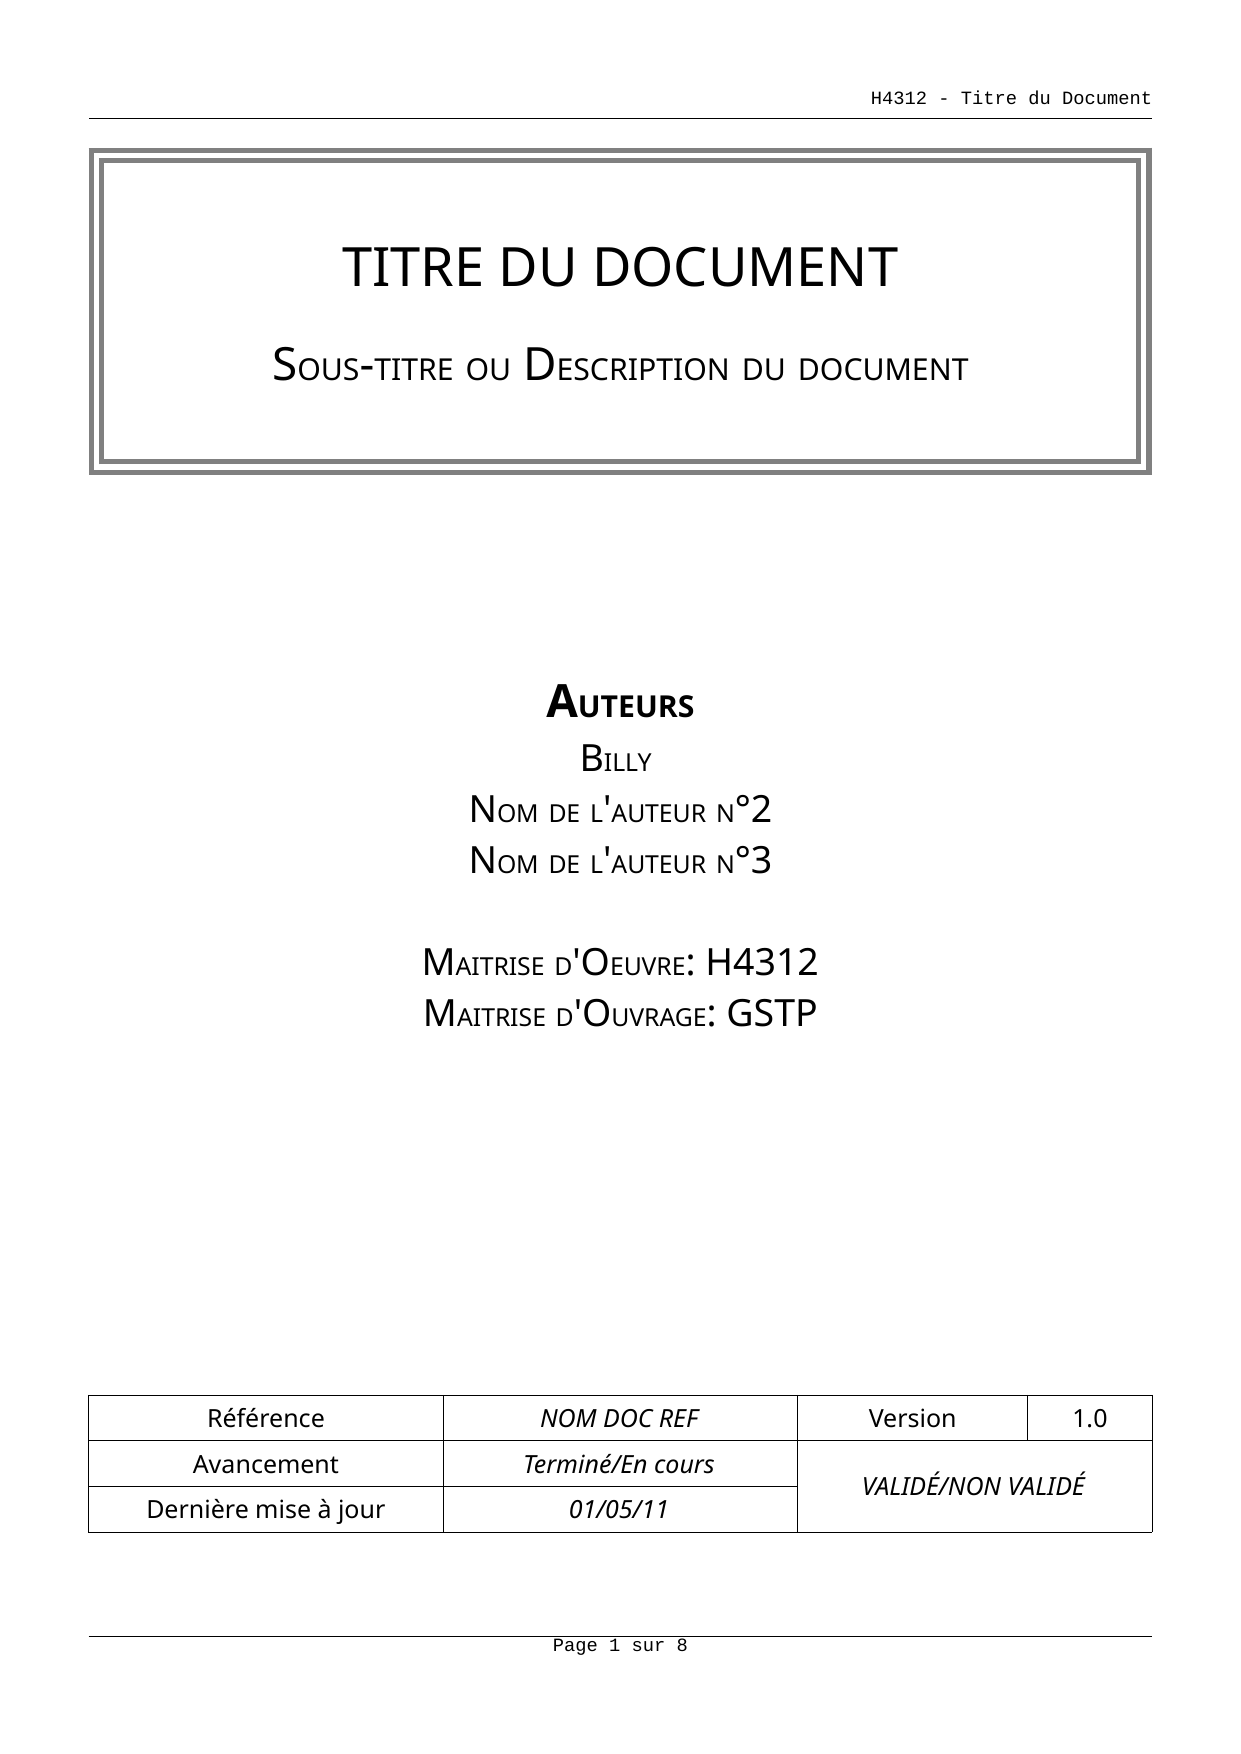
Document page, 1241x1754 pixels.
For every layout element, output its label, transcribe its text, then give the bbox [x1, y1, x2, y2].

table_cell Dernière mise à jour [89, 1487, 443, 1532]
table_cell 01/05/11 [444, 1487, 797, 1532]
text Nom de l'auteur n°3 [88, 833, 1152, 884]
table_header NOM DOC REF [444, 1396, 797, 1440]
table_cell Terminé/En cours [444, 1441, 797, 1486]
table_header Version [798, 1396, 1027, 1440]
table_cell Avancement [89, 1441, 443, 1486]
table_header 1.0 [1028, 1396, 1152, 1440]
text Maitrise d'Ouvrage: GSTP [88, 986, 1152, 1037]
text Maitrise d'Oeuvre: H4312 [88, 935, 1152, 986]
text Titre du Document [104, 210, 1136, 302]
text Nom de l'auteur n°2 [88, 782, 1152, 833]
text Sous-titre ou Description du document [104, 313, 1136, 376]
table_header Référence [89, 1396, 443, 1440]
text Billy [88, 731, 1152, 782]
text [1141, 210, 1146, 302]
table_cell VALIDÉ/NON VALIDÉ [798, 1441, 1152, 1532]
text [94, 210, 99, 302]
text Auteurs [88, 669, 1152, 731]
